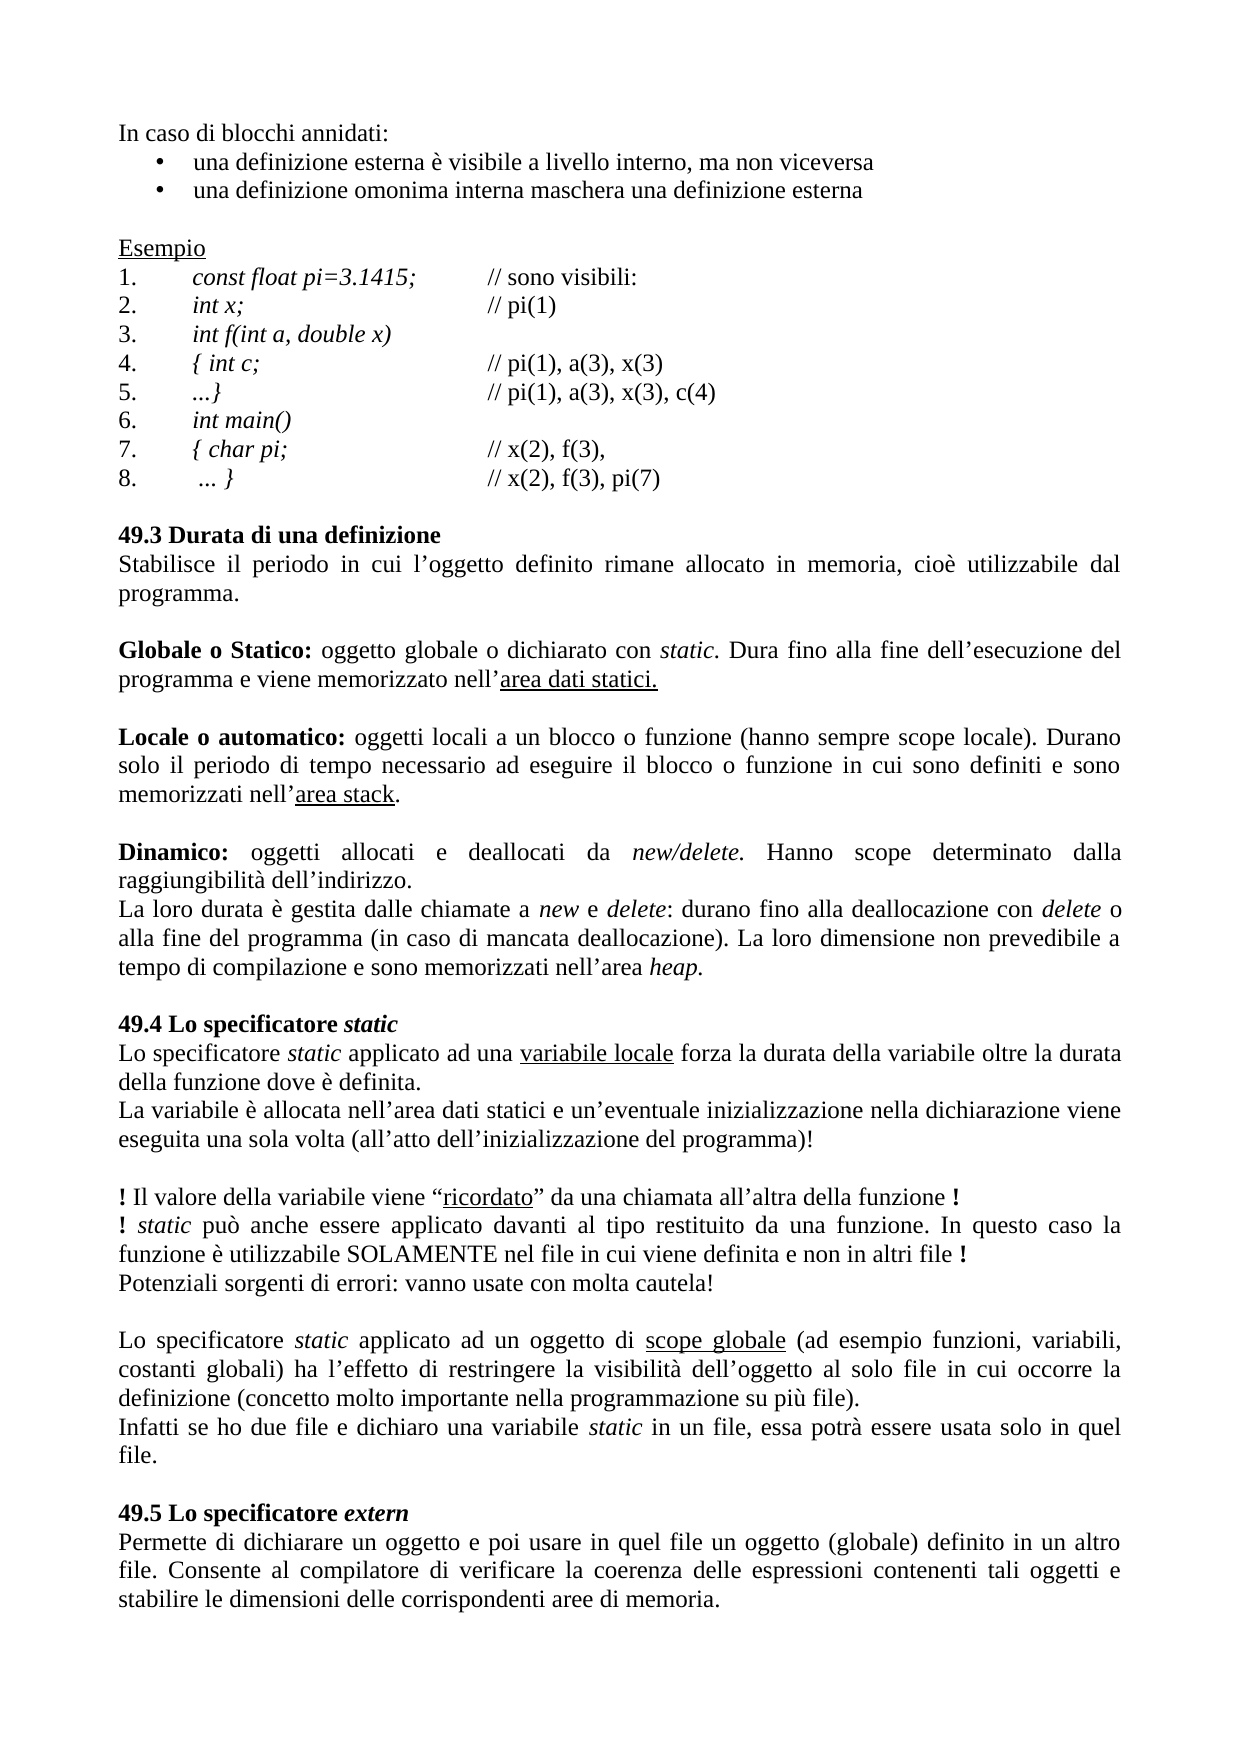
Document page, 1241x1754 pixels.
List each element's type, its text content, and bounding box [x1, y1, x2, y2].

text 7. { char pi; // x(2), f(3), [118, 434, 1122, 463]
list una definizione esterna è visibile a livello interno, ma non viceversa [156, 147, 1122, 176]
text 49.4 Lo specificatore static [118, 1009, 1122, 1038]
text Potenziali sorgenti di errori: vanno usate con molta cautela! [118, 1268, 1122, 1297]
list una definizione omonima interna maschera una definizione esterna [156, 176, 1122, 204]
text Lo specificatore static applicato ad una variabile locale forza la durata della variabile oltre la durata della funzione dove è definita. [118, 1038, 1122, 1096]
text 6. int main() [118, 406, 1122, 434]
text 49.3 Durata di una definizione [118, 521, 1122, 549]
text ! static può anche essere applicato davanti al tipo restituito da una funzione. In questo caso la funzione è utilizzabile SOLAMENTE nel file in cui viene definita e non in altri file ! [118, 1211, 1122, 1268]
text In caso di blocchi annidati: [118, 118, 1122, 147]
text La loro durata è gestita dalle chiamate a new e delete: durano fino alla deallocazione con delete o alla fine del programma (in caso di mancata deallocazione). La loro dimensione non prevedibile a tempo di compilazione e sono memorizzati nell’area heap. [118, 894, 1122, 981]
text Infatti se ho due file e dichiaro una variabile static in un file, essa potrà essere usata solo in quel file. [118, 1412, 1122, 1469]
text Locale o automatico: oggetti locali a un blocco o funzione (hanno sempre scope locale). Durano solo il periodo di tempo necessario ad eseguire il blocco o funzione in cui sono definiti e sono memorizzati nell’area stack. [118, 722, 1122, 808]
text Dinamico: oggetti allocati e deallocati da new/delete. Hanno scope determinato dalla raggiungibilità dell’indirizzo. [118, 837, 1122, 894]
text 49.5 Lo specificatore extern [118, 1498, 1122, 1527]
text 1. const float pi=3.1415; // sono visibili: [118, 262, 1122, 291]
text 3. int f(int a, double x) [118, 319, 1122, 348]
text 8. ... } // x(2), f(3), pi(7) [118, 463, 1122, 492]
text Stabilisce il periodo in cui l’oggetto definito rimane allocato in memoria, cioè utilizzabile dal programma. [118, 549, 1122, 607]
text Globale o Statico: oggetto globale o dichiarato con static. Dura fino alla fine dell’esecuzione del programma e viene memorizzato nell’area dati statici. [118, 636, 1122, 693]
text 4. { int c; // pi(1), a(3), x(3) [118, 348, 1122, 377]
text Lo specificatore static applicato ad un oggetto di scope globale (ad esempio funzioni, variabili, costanti globali) ha l’effetto di restringere la visibilità dell’oggetto al solo file in cui occorre la definizione (concetto molto importante nella programmazione su più file). [118, 1326, 1122, 1412]
text ! Il valore della variabile viene “ricordato” da una chiamata all’altra della funzione ! [118, 1182, 1122, 1211]
text Permette di dichiarare un oggetto e poi usare in quel file un oggetto (globale) definito in un altro file. Consente al compilatore di verificare la coerenza delle espressioni contenenti tali oggetti e stabilire le dimensioni delle corrispondenti aree di memoria. [118, 1527, 1122, 1613]
text 2. int x; // pi(1) [118, 291, 1122, 319]
text La variabile è allocata nell’area dati statici e un’eventuale inizializzazione nella dichiarazione viene eseguita una sola volta (all’atto dell’inizializzazione del programma)! [118, 1096, 1122, 1153]
text Esempio [118, 233, 1122, 262]
text 5. ...} // pi(1), a(3), x(3), c(4) [118, 377, 1122, 406]
